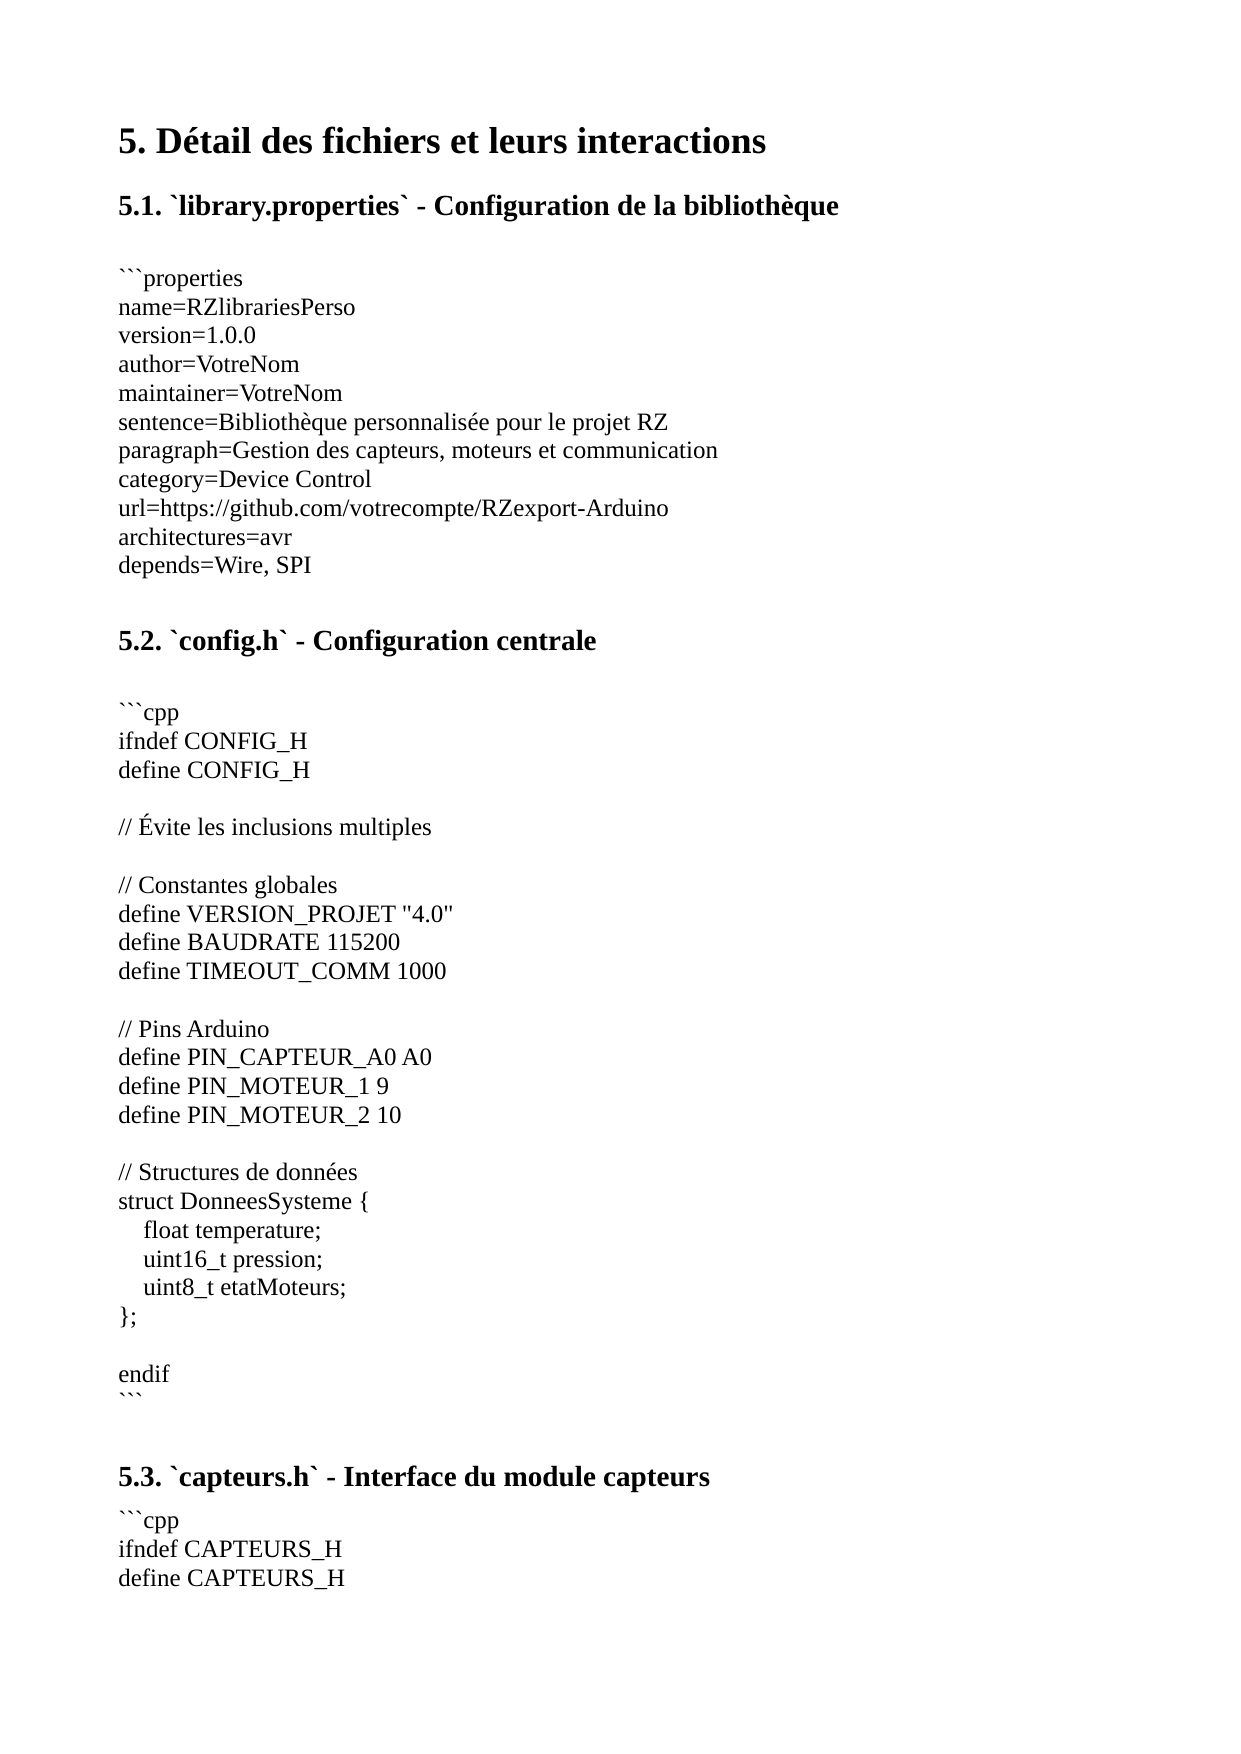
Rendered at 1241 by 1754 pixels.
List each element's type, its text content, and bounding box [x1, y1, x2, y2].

text ```cpp ifndef CONFIG_H define CONFIG_H // Évite les inclusions multiples // Constantes globales define VERSION_PROJET "4.0" define BAUDRATE 115200 define TIMEOUT_COMM 1000 // Pins Arduino define PIN_CAPTEUR_A0 A0 define PIN_MOTEUR_1 9 define PIN_MOTEUR_2 10 // Structures de données struct DonneesSysteme { float temperature; uint16_t pression; uint8_t etatMoteurs; }; endif ``` [118, 669, 1122, 1445]
text ```cpp ifndef CAPTEURS_H define CAPTEURS_H [118, 1506, 1122, 1621]
subtitle 5.3. `capteurs.h` - Interface du module capteurs [118, 1459, 1122, 1493]
subtitle 5.1. `library.properties` - Configuration de la bibliothèque [118, 188, 1122, 222]
subtitle 5. Détail des fichiers et leurs interactions [118, 118, 1122, 161]
text ```properties name=RZlibrariesPerso version=1.0.0 author=VotreNom maintainer=VotreNom sentence=Bibliothèque personnalisée pour le projet RZ paragraph=Gestion des capteurs, moteurs et communication category=Device Control url=https://github.com/votrecompte/RZexport-Arduino architectures=avr depends=Wire, SPI [118, 234, 1122, 579]
subtitle 5.2. `config.h` - Configuration centrale [118, 623, 1122, 656]
